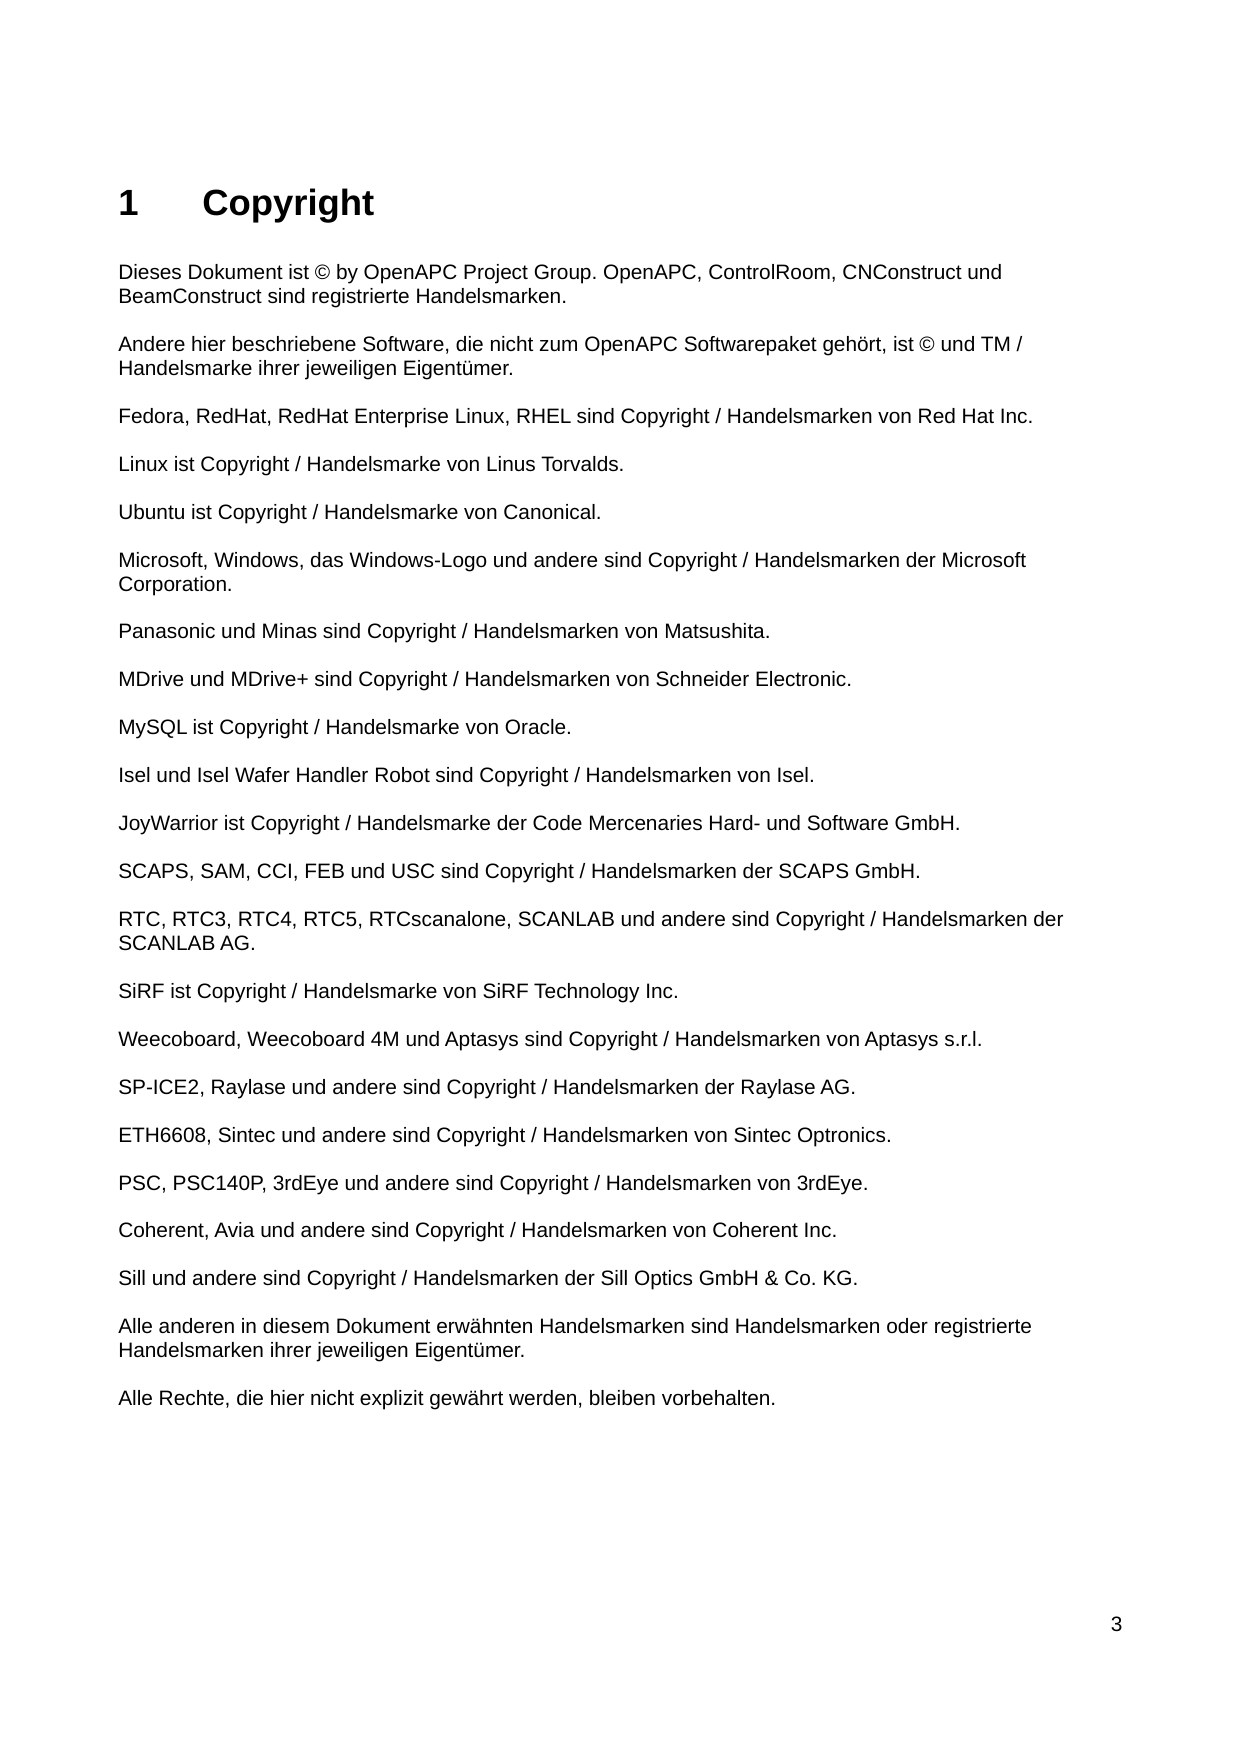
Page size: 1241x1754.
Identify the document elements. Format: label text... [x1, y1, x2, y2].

text Linux ist Copyright / Handelsmarke von Linus Torvalds. [118, 452, 1122, 476]
text MySQL ist Copyright / Handelsmarke von Oracle. [118, 715, 1122, 739]
text RTC, RTC3, RTC4, RTC5, RTCscanalone, SCANLAB und andere sind Copyright / Handelsmarken der SCANLAB AG. [118, 907, 1122, 955]
text ETH6608, Sintec und andere sind Copyright / Handelsmarken von Sintec Optronics. [118, 1122, 1122, 1146]
text Coherent, Avia und andere sind Copyright / Handelsmarken von Coherent Inc. [118, 1218, 1122, 1242]
text Fedora, RedHat, RedHat Enterprise Linux, RHEL sind Copyright / Handelsmarken von Red Hat Inc. [118, 404, 1122, 428]
text SP-ICE2, Raylase und andere sind Copyright / Handelsmarken der Raylase AG. [118, 1074, 1122, 1098]
text MDrive und MDrive+ sind Copyright / Handelsmarken von Schneider Electronic. [118, 667, 1122, 691]
text Alle anderen in diesem Dokument erwähnten Handelsmarken sind Handelsmarken oder registrierte Handelsmarken ihrer jeweiligen Eigentümer. [118, 1314, 1122, 1362]
text Ubuntu ist Copyright / Handelsmarke von Canonical. [118, 499, 1122, 523]
text Weecoboard, Weecoboard 4M und Aptasys sind Copyright / Handelsmarken von Aptasys s.r.l. [118, 1027, 1122, 1051]
text SiRF ist Copyright / Handelsmarke von SiRF Technology Inc. [118, 979, 1122, 1003]
text Sill und andere sind Copyright / Handelsmarken der Sill Optics GmbH & Co. KG. [118, 1266, 1122, 1290]
text Dieses Dokument ist © by OpenAPC Project Group. OpenAPC, ControlRoom, CNConstruct und BeamConstruct sind registrierte Handelsmarken. [118, 260, 1122, 308]
text PSC, PSC140P, 3rdEye und andere sind Copyright / Handelsmarken von 3rdEye. [118, 1170, 1122, 1194]
text Isel und Isel Wafer Handler Robot sind Copyright / Handelsmarken von Isel. [118, 763, 1122, 787]
text Andere hier beschriebene Software, die nicht zum OpenAPC Softwarepaket gehört, ist © und TM / Handelsmarke ihrer jeweiligen Eigentümer. [118, 332, 1122, 380]
text SCAPS, SAM, CCI, FEB und USC sind Copyright / Handelsmarken der SCAPS GmbH. [118, 859, 1122, 883]
text JoyWarrior ist Copyright / Handelsmarke der Code Mercenaries Hard- und Software GmbH. [118, 811, 1122, 835]
text Panasonic und Minas sind Copyright / Handelsmarken von Matsushita. [118, 619, 1122, 643]
subtitle Copyright [118, 182, 1122, 223]
text Microsoft, Windows, das Windows-Logo und andere sind Copyright / Handelsmarken der Microsoft Corporation. [118, 547, 1122, 595]
text Alle Rechte, die hier nicht explizit gewährt werden, bleiben vorbehalten. [118, 1386, 1122, 1410]
